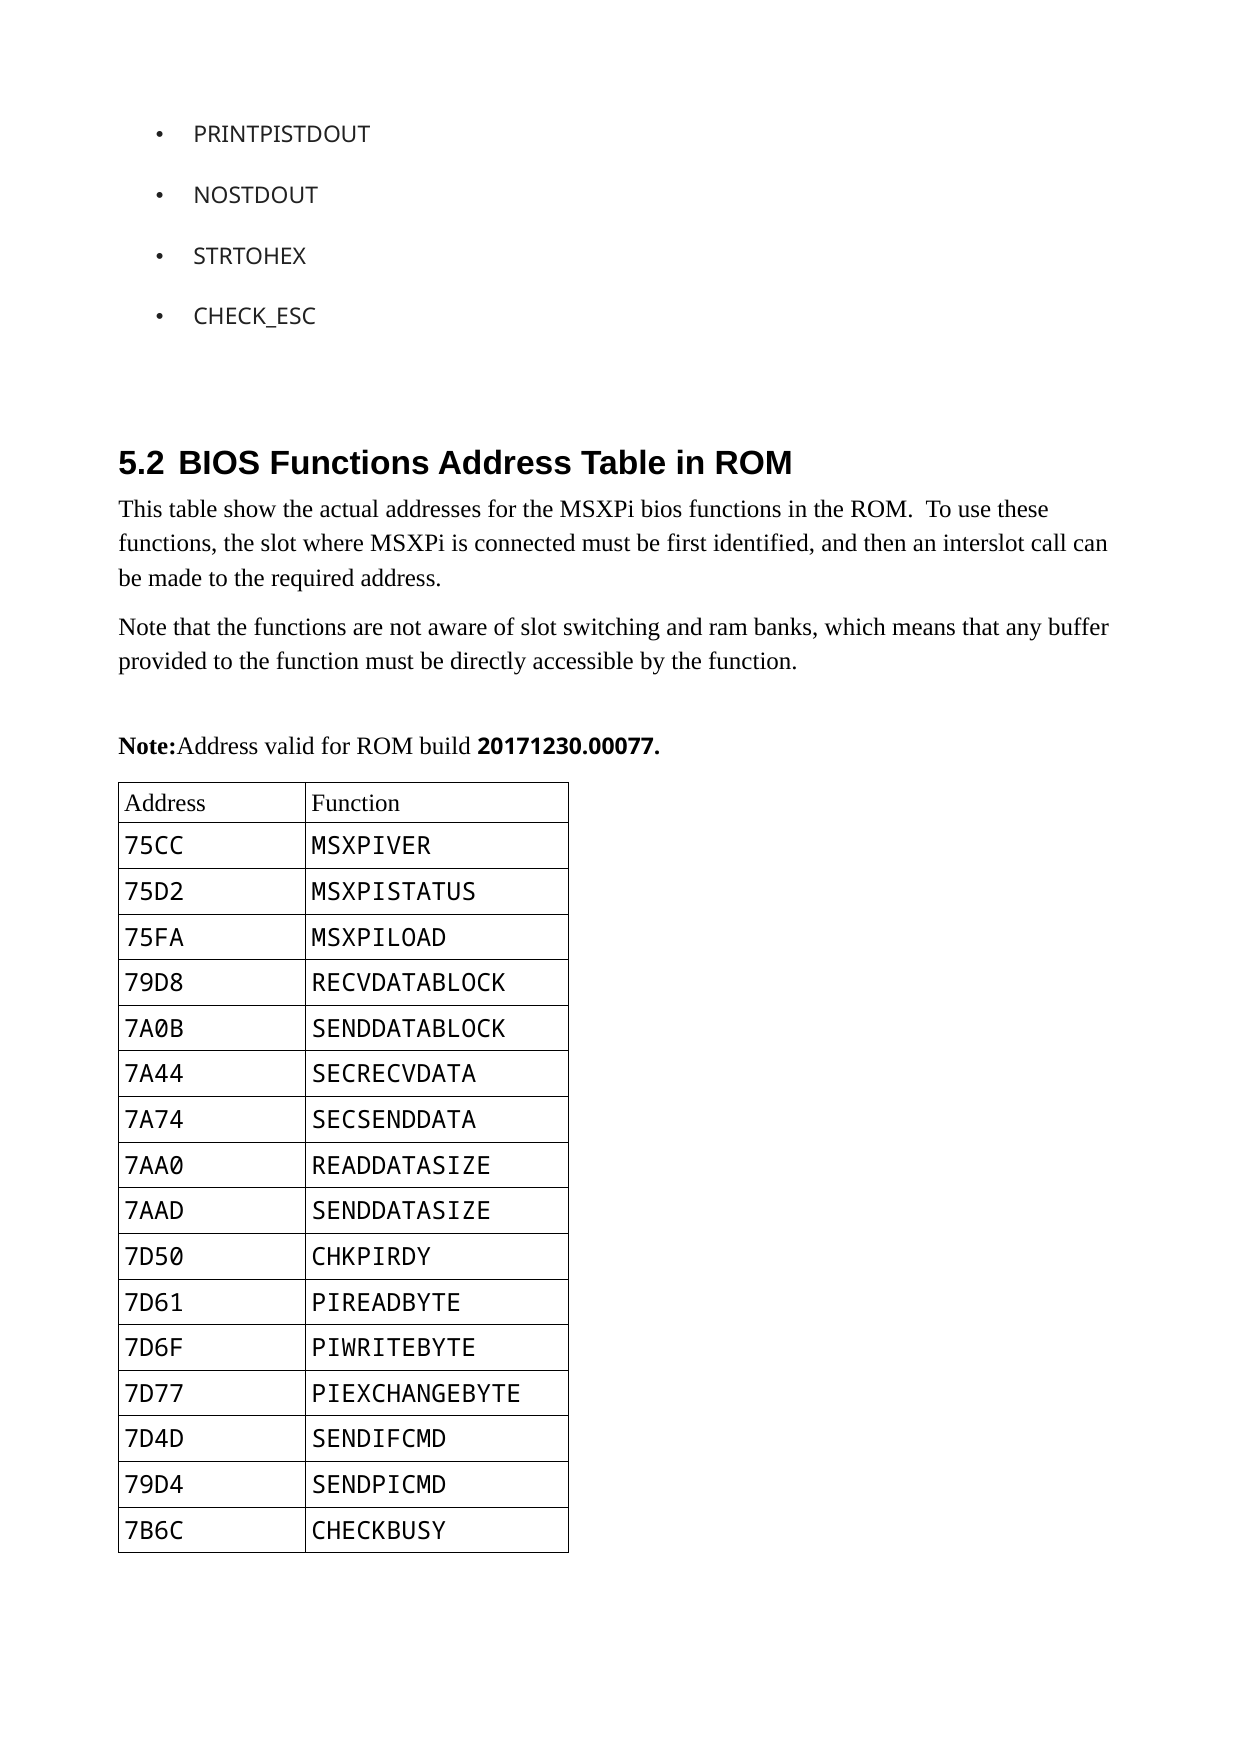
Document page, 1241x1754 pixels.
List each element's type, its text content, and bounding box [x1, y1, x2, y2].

table_cell READDATASIZE [306, 1143, 568, 1187]
table_cell SECSENDDATA [306, 1097, 568, 1142]
text Note:Address valid for ROM build 20171230.00077. [118, 730, 1122, 761]
table_cell SENDIFCMD [306, 1416, 568, 1461]
table_cell CHKPIRDY [306, 1234, 568, 1278]
table_cell MSXPISTATUS [306, 869, 568, 913]
list PRINTPISTDOUT [156, 118, 1122, 149]
table_cell 79D4 [119, 1462, 305, 1507]
table_cell 7D6F [119, 1325, 305, 1370]
table_cell 7AAD [119, 1188, 305, 1233]
table_cell PIWRITEBYTE [306, 1325, 568, 1370]
table_cell 7A74 [119, 1097, 305, 1142]
subtitle BIOS Functions Address Table in ROM [118, 443, 1122, 481]
table_cell 7D61 [119, 1280, 305, 1324]
text Note that the functions are not aware of slot switching and ram banks, which means that any buffer provided to the function must be directly accessible by the function. [118, 612, 1122, 709]
table_cell 7D4D [119, 1416, 305, 1461]
table_cell 7A44 [119, 1051, 305, 1096]
table_header Function [306, 783, 568, 822]
text This table show the actual addresses for the MSXPi bios functions in the ROM. To use these functions, the slot where MSXPi is connected must be first identified, and then an interslot call can be made to the required address. [118, 494, 1122, 591]
list CHECK_ESC [156, 300, 1122, 332]
table_cell SENDDATABLOCK [306, 1006, 568, 1050]
table_cell MSXPIVER [306, 823, 568, 868]
table_cell SENDDATASIZE [306, 1188, 568, 1233]
table_cell 75D2 [119, 869, 305, 913]
table_cell 7AA0 [119, 1143, 305, 1187]
list NOSTDOUT [156, 179, 1122, 210]
table_cell 7D50 [119, 1234, 305, 1278]
table_cell SENDPICMD [306, 1462, 568, 1507]
table_cell 7A0B [119, 1006, 305, 1050]
table_cell SECRECVDATA [306, 1051, 568, 1096]
table_cell 79D8 [119, 960, 305, 1005]
table_cell PIREADBYTE [306, 1280, 568, 1324]
table_cell CHECKBUSY [306, 1508, 568, 1552]
table_cell MSXPILOAD [306, 915, 568, 959]
table_cell 7D77 [119, 1371, 305, 1415]
table_cell PIEXCHANGEBYTE [306, 1371, 568, 1415]
table_cell 7B6C [119, 1508, 305, 1552]
list STRTOHEX [156, 239, 1122, 271]
table_header Address [119, 783, 305, 822]
table_cell 75FA [119, 915, 305, 959]
table_cell RECVDATABLOCK [306, 960, 568, 1005]
table_cell 75CC [119, 823, 305, 868]
